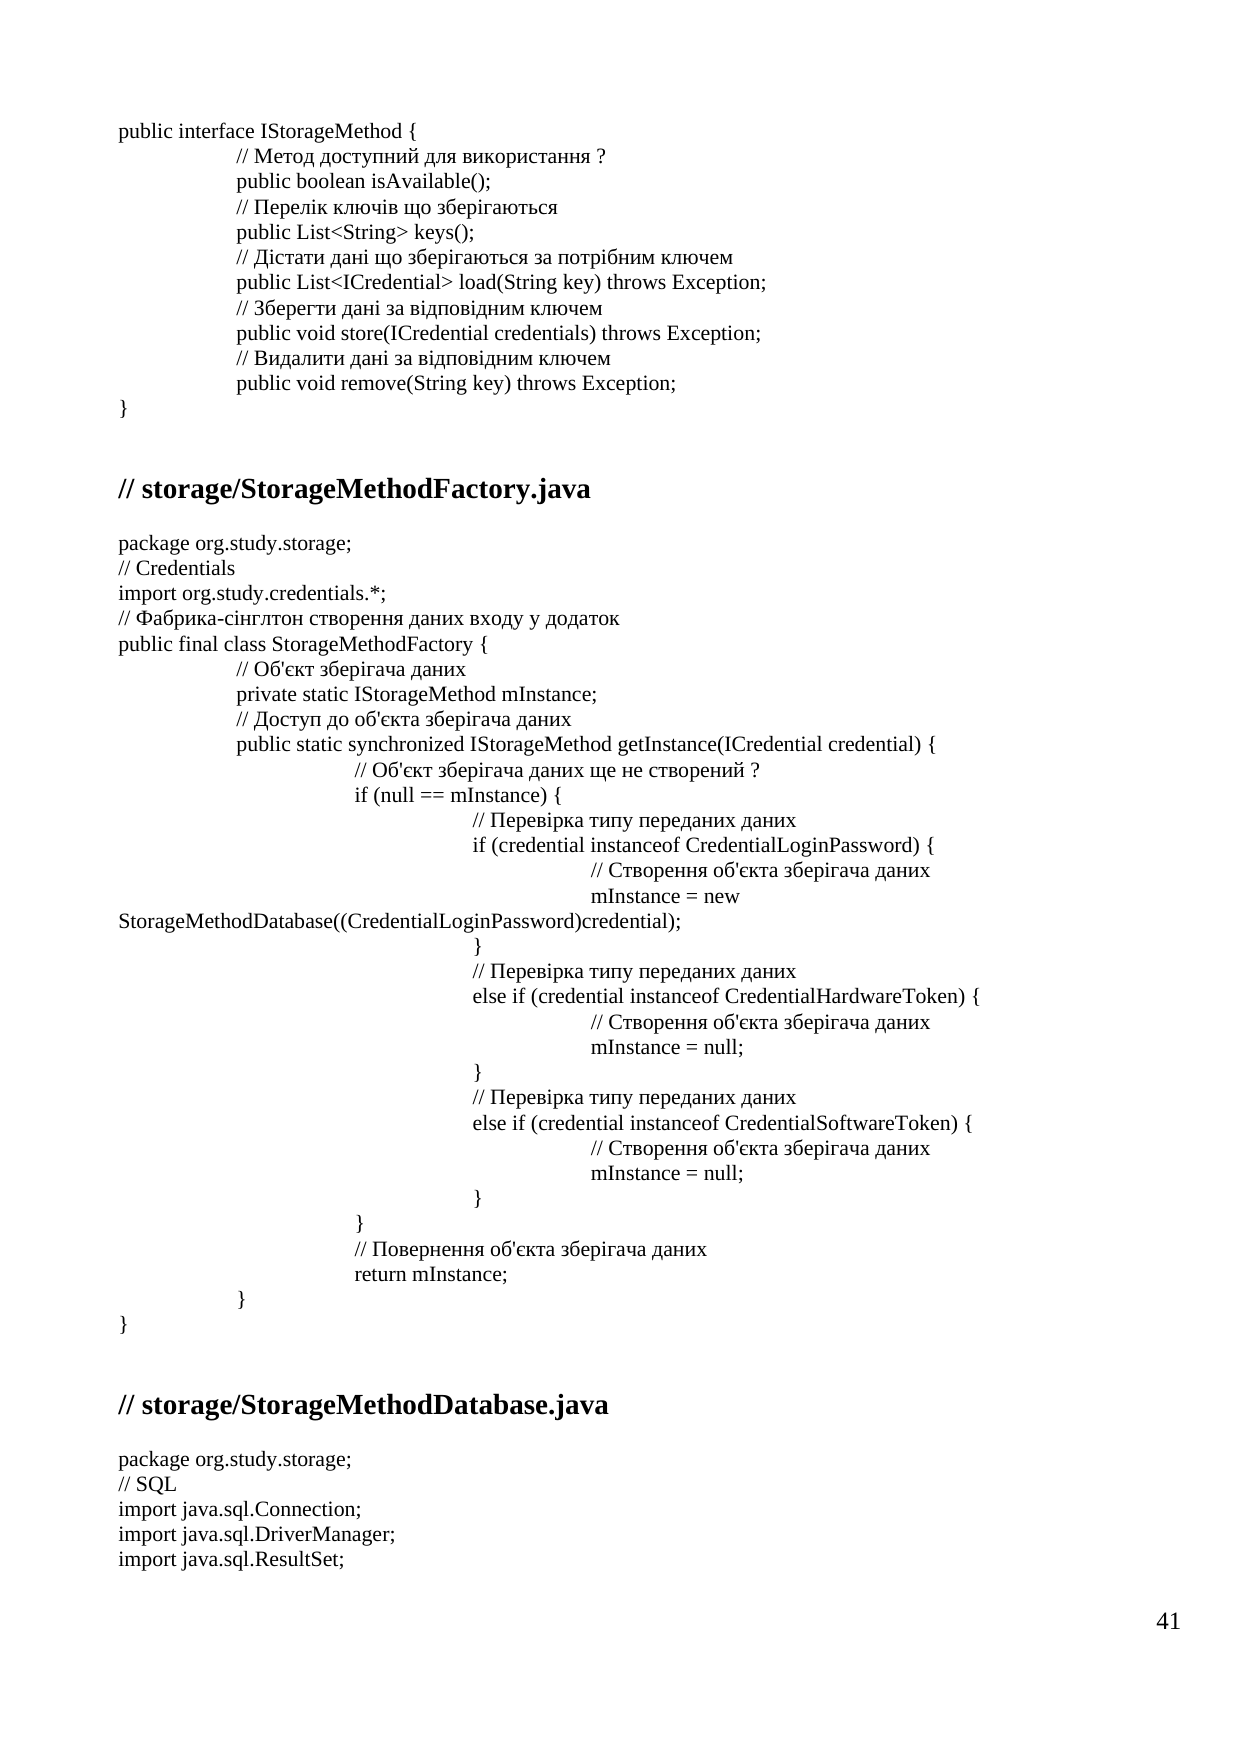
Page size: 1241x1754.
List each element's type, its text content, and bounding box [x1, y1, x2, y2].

text } [118, 1210, 1181, 1236]
text // storage/StorageMethodFactory.java [118, 471, 1181, 504]
text // Credentials [118, 555, 1181, 580]
text public static synchronized IStorageMethod getInstance(ICredential credential) { [118, 731, 1181, 757]
text // Об'єкт зберігача даних [118, 656, 1181, 681]
text } [118, 1185, 1181, 1210]
text // Перевірка типу переданих даних [118, 958, 1181, 983]
text mInstance = null; [118, 1160, 1181, 1185]
text return mInstance; [118, 1261, 1181, 1286]
text public List<ICredential> load(String key) throws Exception; [118, 269, 1181, 294]
text public List<String> keys(); [118, 219, 1181, 244]
text } [118, 933, 1181, 958]
text public final class StorageMethodFactory { [118, 631, 1181, 656]
text else if (credential instanceof CredentialSoftwareToken) { [118, 1109, 1181, 1135]
text if (null == mInstance) { [118, 782, 1181, 807]
text mInstance = null; [118, 1034, 1181, 1059]
text // Повернення об'єкта зберігача даних [118, 1236, 1181, 1261]
text } [118, 1286, 1181, 1311]
text // Перелік ключів що зберігаються [118, 194, 1181, 219]
text else if (credential instanceof CredentialHardwareToken) { [118, 983, 1181, 1009]
text // Фабрика-сінглтон створення даних входу у додаток [118, 605, 1181, 631]
text // Зберегти дані за відповідним ключем [118, 294, 1181, 320]
text // Перевірка типу переданих даних [118, 1084, 1181, 1109]
text // Об'єкт зберігача даних ще не створений ? [118, 757, 1181, 782]
text } [118, 395, 1181, 421]
text import java.sql.Connection; [118, 1496, 1181, 1521]
text public void store(ICredential credentials) throws Exception; [118, 320, 1181, 345]
text // Дістати дані що зберігаються за потрібним ключем [118, 244, 1181, 269]
text } [118, 1311, 1181, 1336]
text // Перевірка типу переданих даних [118, 807, 1181, 832]
text public void remove(String key) throws Exception; [118, 370, 1181, 395]
text public boolean isAvailable(); [118, 168, 1181, 194]
text import java.sql.DriverManager; [118, 1521, 1181, 1546]
text // Створення об'єкта зберігача даних [118, 1135, 1181, 1160]
text // Доступ до об'єкта зберігача даних [118, 706, 1181, 731]
text public interface IStorageMethod { [118, 118, 1181, 143]
text // Створення об'єкта зберігача даних [118, 1009, 1181, 1034]
text import org.study.credentials.*; [118, 580, 1181, 605]
text // SQL [118, 1471, 1181, 1496]
text private static IStorageMethod mInstance; [118, 681, 1181, 706]
text // Метод доступний для використання ? [118, 143, 1181, 168]
text if (credential instanceof CredentialLoginPassword) { [118, 832, 1181, 857]
text import java.sql.ResultSet; [118, 1546, 1181, 1572]
text // storage/StorageMethodDatabase.java [118, 1387, 1181, 1420]
text } [118, 1059, 1181, 1084]
text // Видалити дані за відповідним ключем [118, 345, 1181, 370]
text // Створення об'єкта зберігача даних [118, 857, 1181, 883]
text package org.study.storage; [118, 530, 1181, 555]
text package org.study.storage; [118, 1446, 1181, 1471]
text mInstance = new StorageMethodDatabase((CredentialLoginPassword)credential); [118, 883, 1181, 933]
